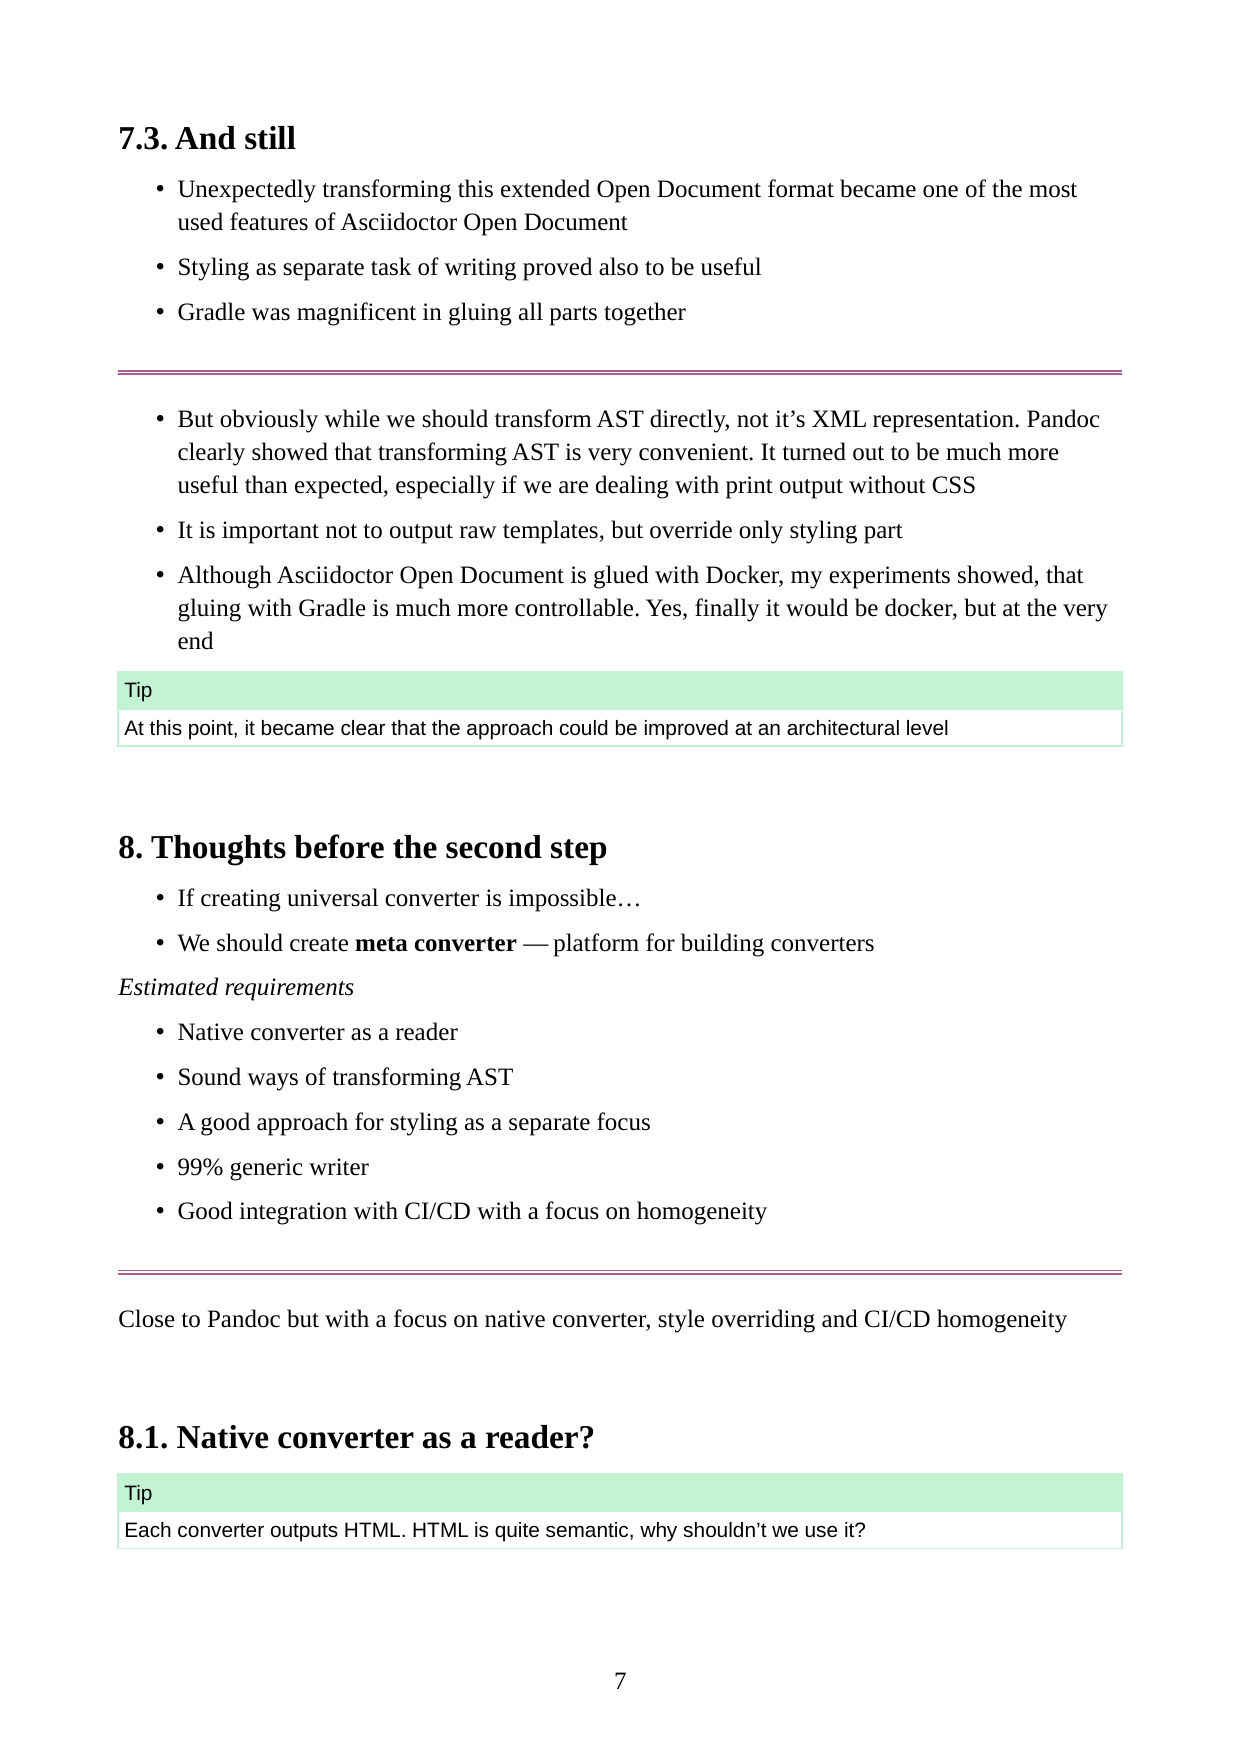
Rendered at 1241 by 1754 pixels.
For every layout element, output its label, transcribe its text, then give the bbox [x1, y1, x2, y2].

list Gradle was magnificent in gluing all parts together [177, 297, 1122, 325]
table_cell At this point, it became clear that the approach could be improved at an architectural level [119, 710, 1121, 745]
list A good approach for styling as a separate focus [177, 1107, 1122, 1136]
table_header Tip [119, 672, 1121, 708]
list 99% generic writer [177, 1152, 1122, 1180]
list Good integration with CI/CD with a focus on homogeneity [177, 1196, 1122, 1225]
subtitle 7.3. And still [118, 118, 1122, 156]
subtitle 8.1. Native converter as a reader? [118, 1417, 1122, 1456]
table_cell Each converter outputs HTML. HTML is quite semantic, why shouldn’t we use it? [119, 1512, 1121, 1548]
list We should create meta converter — platform for building converters [177, 928, 1122, 956]
list Styling as separate task of writing proved also to be useful [177, 252, 1122, 281]
list Unexpectedly transforming this extended Open Document format became one of the most used features of Asciidoctor Open Document [177, 174, 1122, 236]
list But obviously while we should transform AST directly, not it’s XML representation. Pandoc clearly showed that transforming AST is very convenient. It turned out to be much more useful than expected, especially if we are dealing with print output without CSS [177, 404, 1122, 499]
list Although Asciidoctor Open Document is glued with Docker, my experiments showed, that gluing with Gradle is much more controllable. Yes, finally it would be docker, but at the very end [177, 560, 1122, 655]
list It is important not to output raw templates, but override only styling part [177, 515, 1122, 544]
list Sound ways of transforming AST [177, 1062, 1122, 1091]
text Estimated requirements [118, 972, 1122, 1001]
subtitle 8. Thoughts before the second step [118, 827, 1122, 865]
list If creating universal converter is impossible…​ [177, 883, 1122, 912]
table_header Tip [119, 1475, 1121, 1510]
list Native converter as a reader [177, 1017, 1122, 1046]
text Close to Pandoc but with a focus on native converter, style overriding and CI/CD homogeneity [118, 1304, 1122, 1333]
